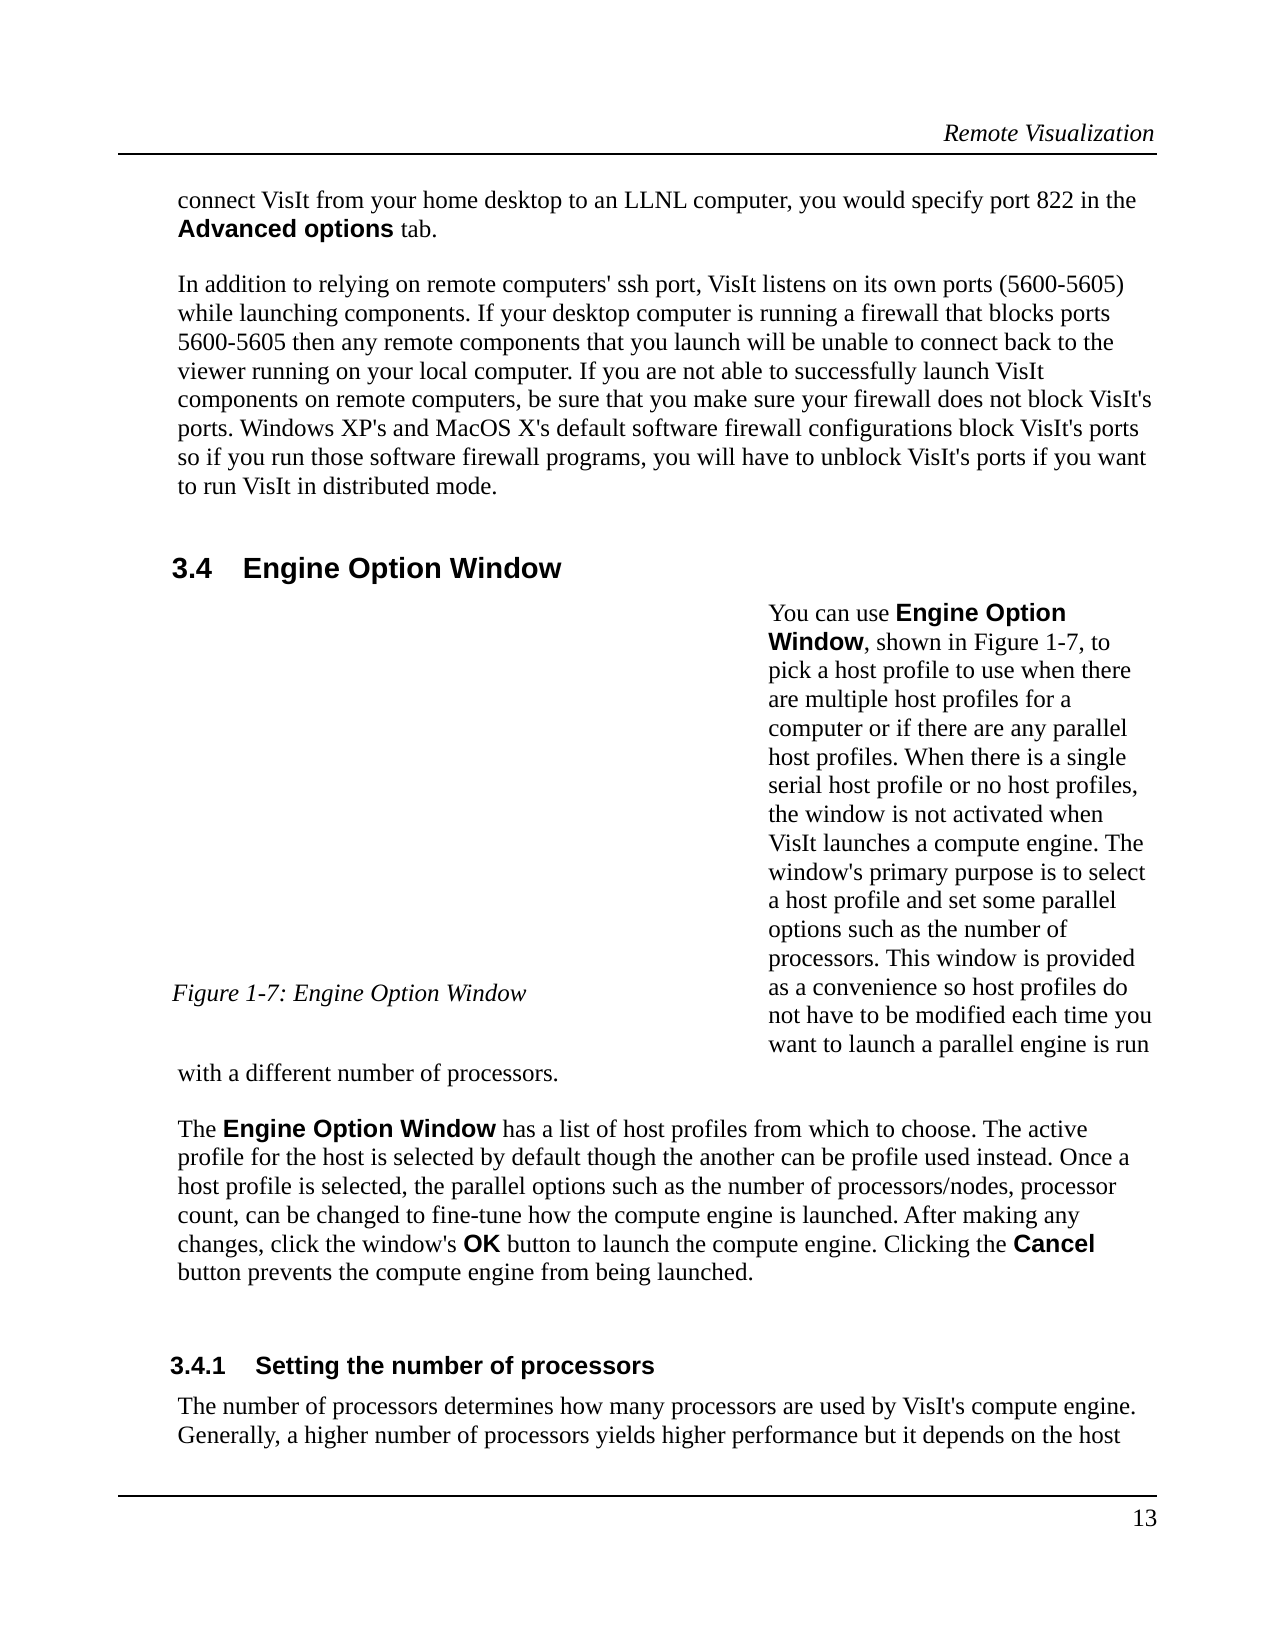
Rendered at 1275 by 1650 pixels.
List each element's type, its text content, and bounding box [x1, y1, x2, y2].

text The number of processors determines how many processors are used by VisIt's compute engine. Generally, a higher number of processors yields higher performance but it depends on the host [177, 1391, 1157, 1449]
text You can use Engine Option Window, shown in Figure 1-7, to pick a host profile to use when there are multiple host profiles for a computer or if there are any parallel host profiles. When there is a single serial host profile or no host profiles, the window is not activated when VisIt launches a compute engine. The window's primary purpose is to select a host profile and set some parallel options such as the number of processors. This window is provided as a convenience so host profiles do not have to be modified each time you want to launch a parallel engine is run with a different number of processors. [172, 598, 1157, 1087]
text In addition to relying on remote computers' ssh port, VisIt listens on its own ports (5600-5605) while launching components. If your desktop computer is running a firewall that blocks ports 5600-5605 then any remote components that you launch will be unable to connect back to the viewer running on your local computer. If you are not able to successfully launch VisIt components on remote computers, be sure that you make sure your firewall does not block VisIt's ports. Windows XP's and MacOS X's default software firewall configurations block VisIt's ports so if you run those software firewall programs, you will have to unblock VisIt's ports if you want to run VisIt in distributed mode. [177, 269, 1157, 499]
subtitle Setting the number of processors [163, 1351, 1157, 1379]
text connect VisIt from your home desktop to an LLNL computer, you would specify port 822 in the Advanced options tab. [177, 185, 1157, 243]
text The Engine Option Window has a list of host profiles from which to choose. The active profile for the host is selected by default though the another can be profile used instead. Once a host profile is selected, the parallel options such as the number of processors/nodes, processor count, can be changed to fine-tune how the compute engine is launched. After making any changes, click the window's OK button to launch the compute engine. Clicking the Cancel button prevents the compute engine from being launched. [177, 1113, 1157, 1286]
subtitle Engine Option Window [163, 552, 1157, 585]
text Figure 1-7: Engine Option Window [172, 978, 697, 1006]
